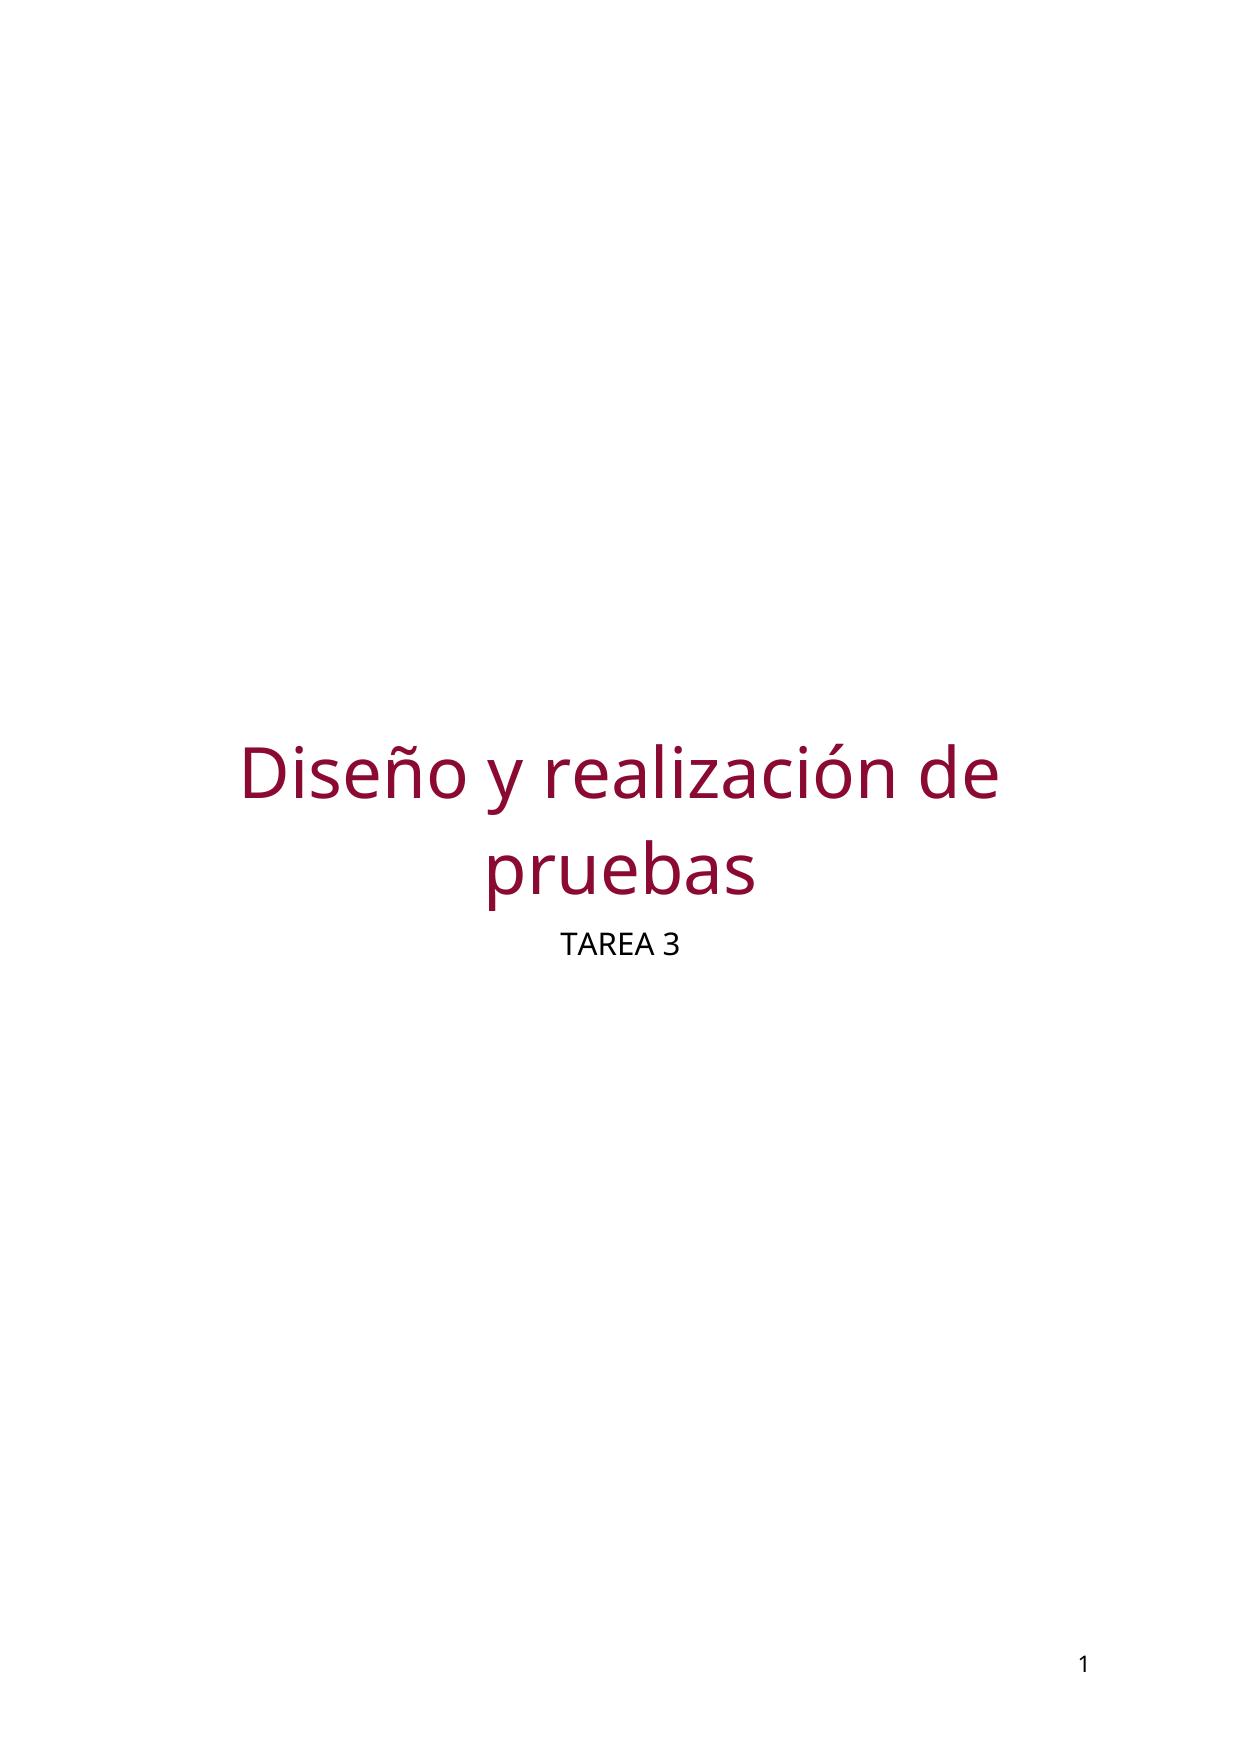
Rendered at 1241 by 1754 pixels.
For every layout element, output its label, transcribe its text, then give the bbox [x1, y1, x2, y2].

subtitle TAREA 3 [150, 922, 1090, 964]
title Diseño y realización de pruebas [150, 722, 1090, 915]
